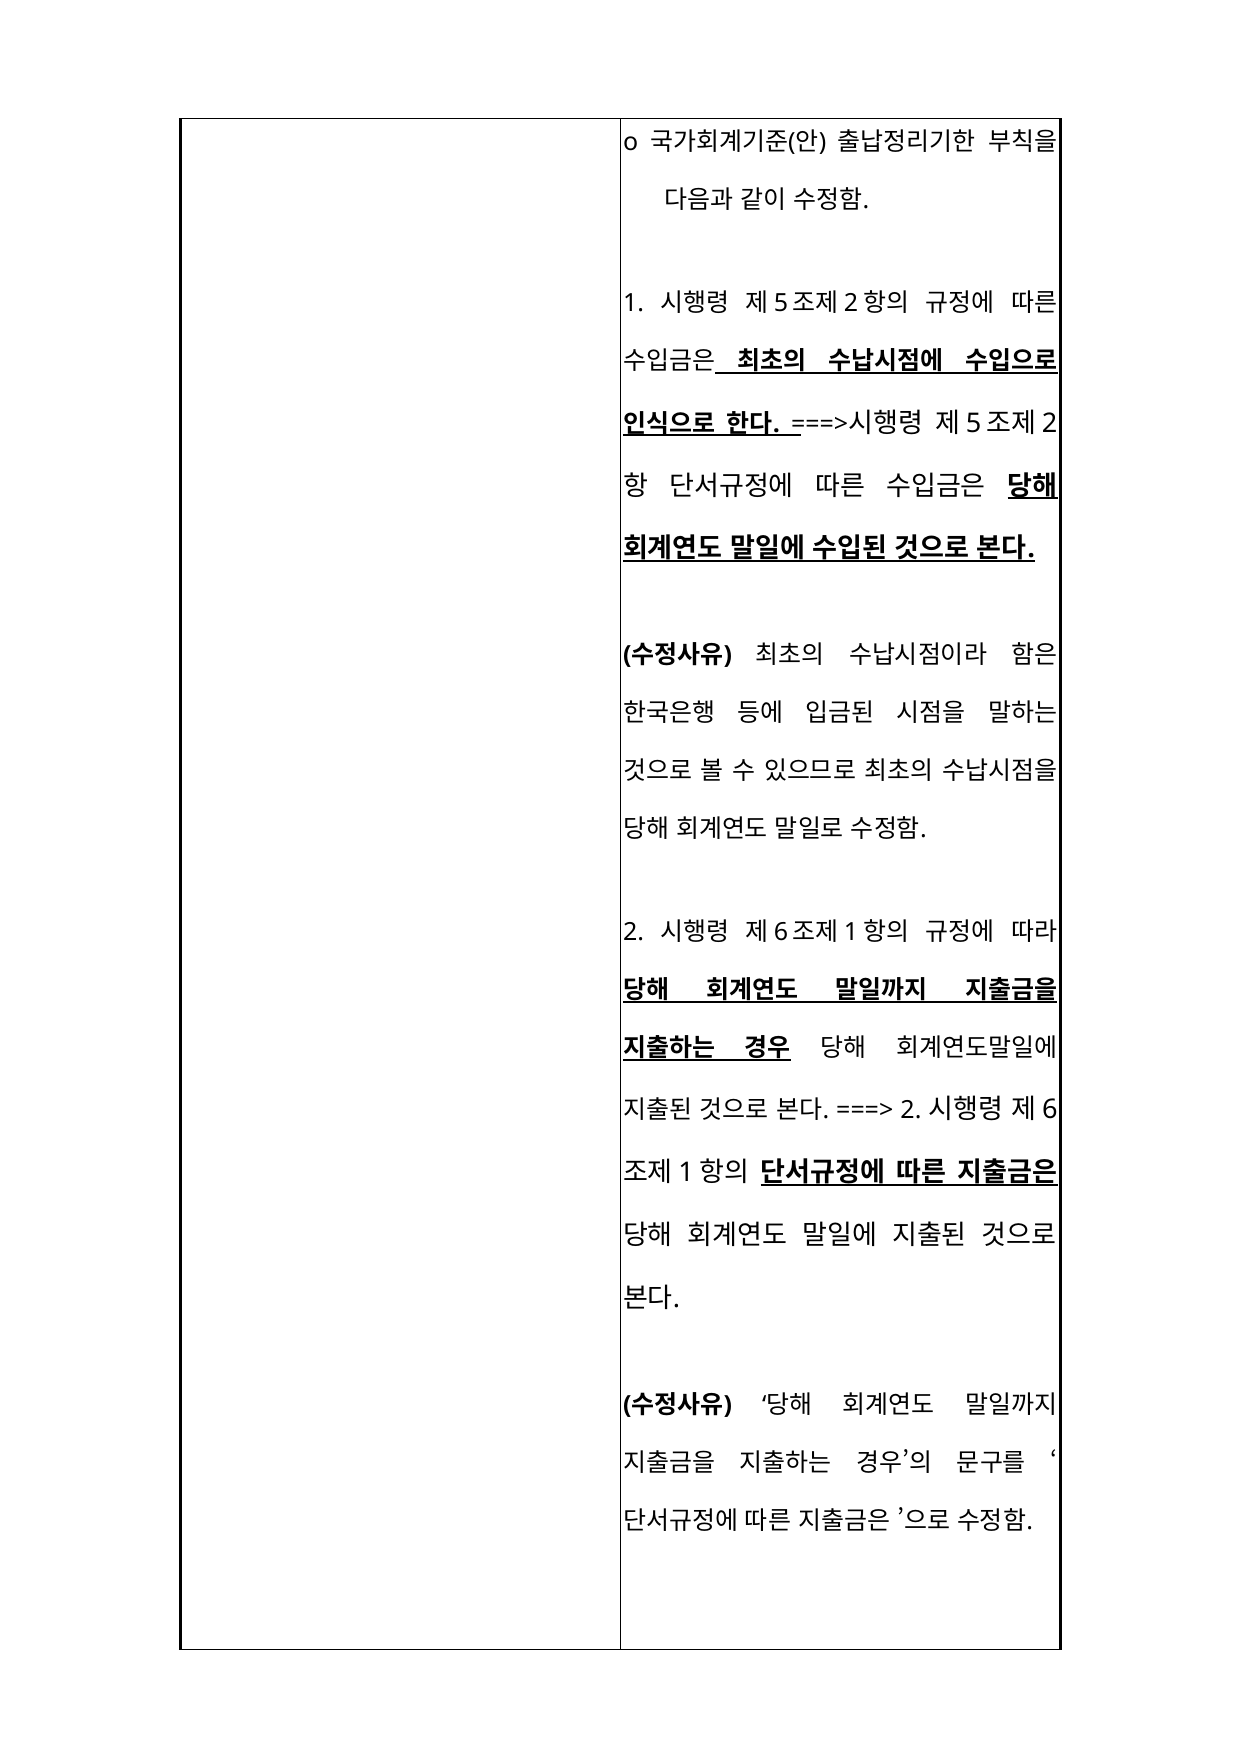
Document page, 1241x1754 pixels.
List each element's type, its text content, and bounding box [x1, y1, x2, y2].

table_cell [182, 119, 620, 1649]
table_cell o 국가회계기준(안) 출납정리기한 부칙을 다음과 같이 수정함. 1. 시행령 제5조제2항의 규정에 따른 수입금은 최초의 수납시점에 수입으로 인식으로 한다. ===>시행령 제5조제2항 단서규정에 따른 수입금은 당해 회계연도 말일에 수입된 것으로 본다. (수정사유) 최초의 수납시점이라 함은 한국은행 등에 입금된 시점을 말하는 것으로 볼 수 있으므로 최초의 수납시점을 당해 회계연도 말일로 수정함. 2. 시행령 제6조제1항의 규정에 따라 당해 회계연도 말일까지 지출금을 지출하는 경우 당해 회계연도말일에 지출된 것으로 본다. ===> 2. 시행령 제6조제1항의 단서규정에 따른 지출금은 당해 회계연도 말일에 지출된 것으로 본다. (수정사유) ‘당해 회계연도 말일까지 지출금을 지출하는 경우’의 문구를 ‘단서규정에 따른 지출금은 ’으로 수정함. [621, 119, 1059, 1649]
